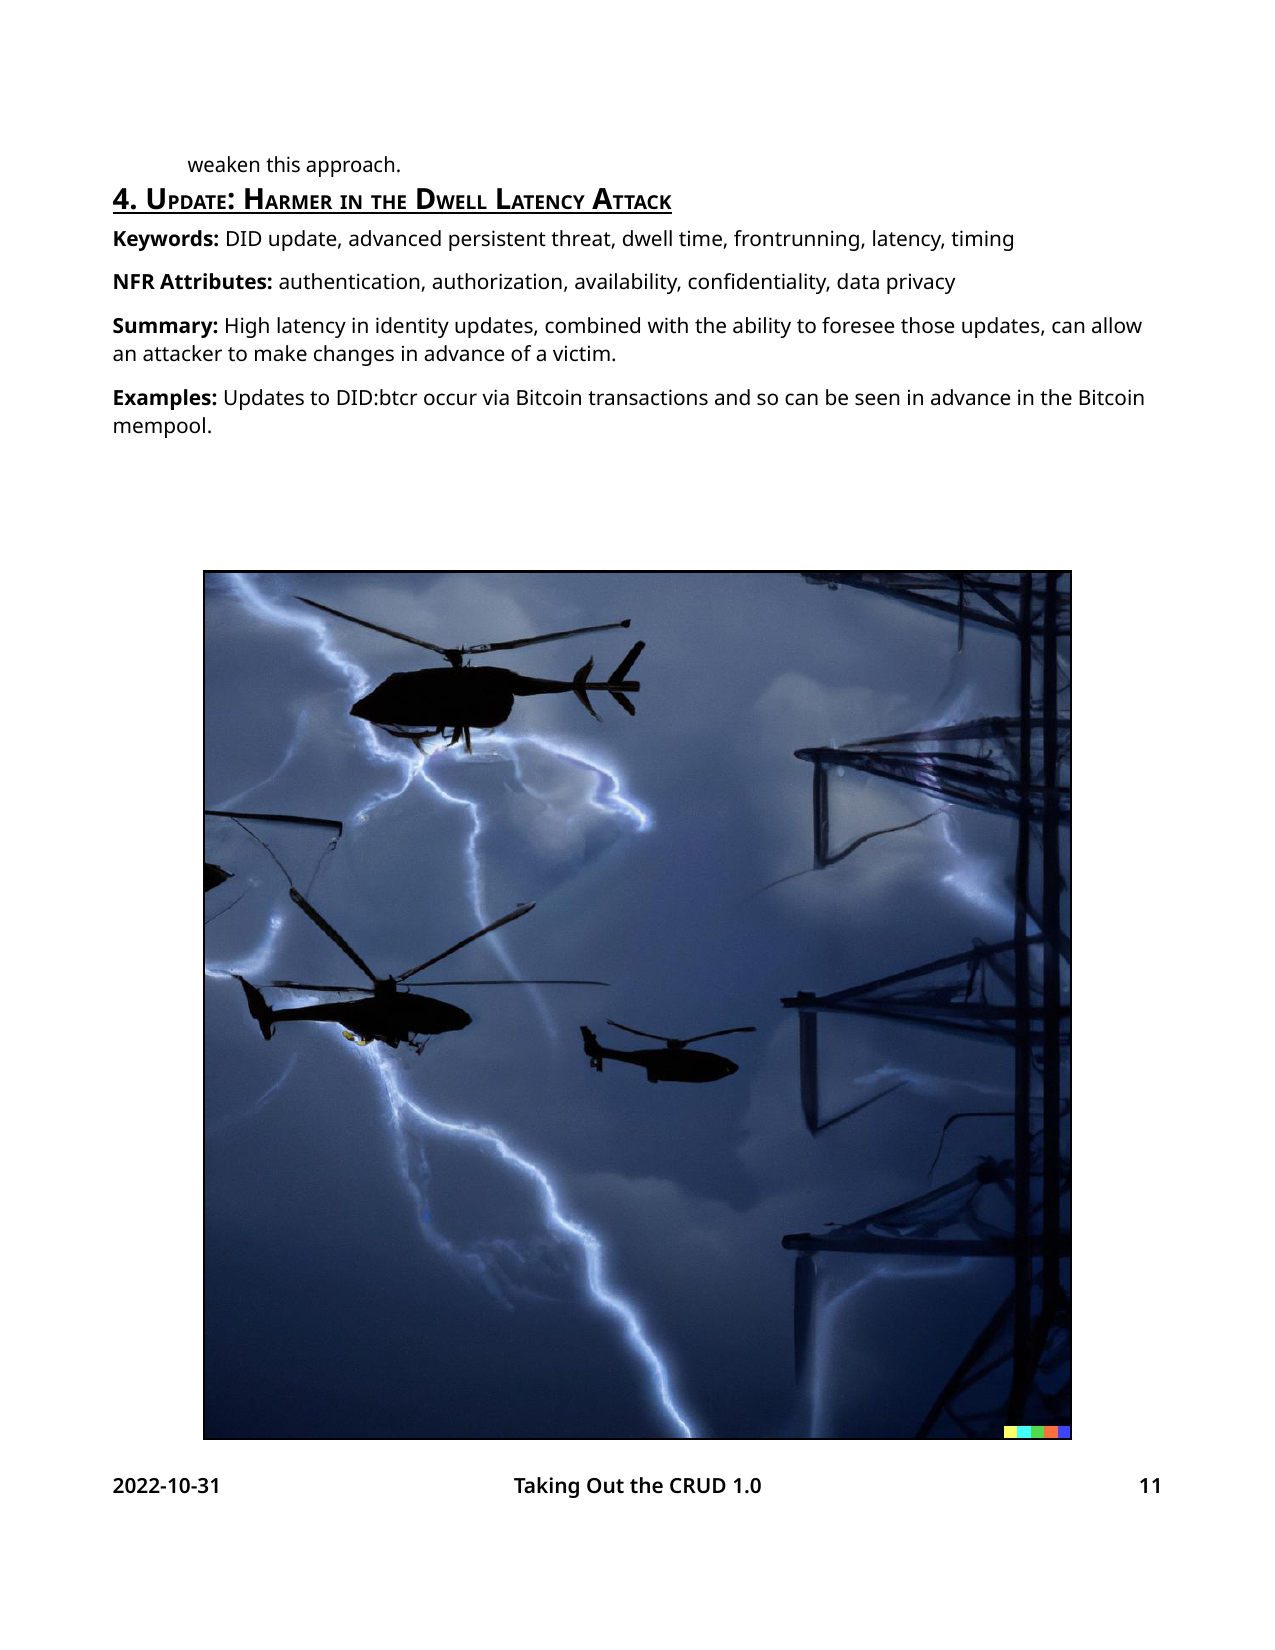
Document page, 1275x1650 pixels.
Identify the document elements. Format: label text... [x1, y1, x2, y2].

list weaken this approach. [150, 150, 1162, 178]
subtitle 4. Update: Harmer in the Dwell Latency Attack [112, 178, 1162, 218]
text Summary: High latency in identity updates, combined with the ability to foresee those updates, can allow an attacker to make changes in advance of a victim. [112, 311, 1162, 368]
picture [205, 573, 1070, 1438]
text Keywords: DID update, advanced persistent threat, dwell time, frontrunning, latency, timing [112, 224, 1162, 252]
text NFR Attributes: authentication, authorization, availability, confidentiality, data privacy [112, 267, 1162, 296]
text Examples: Updates to DID:btcr occur via Bitcoin transactions and so can be seen in advance in the Bitcoin mempool. [112, 383, 1162, 440]
